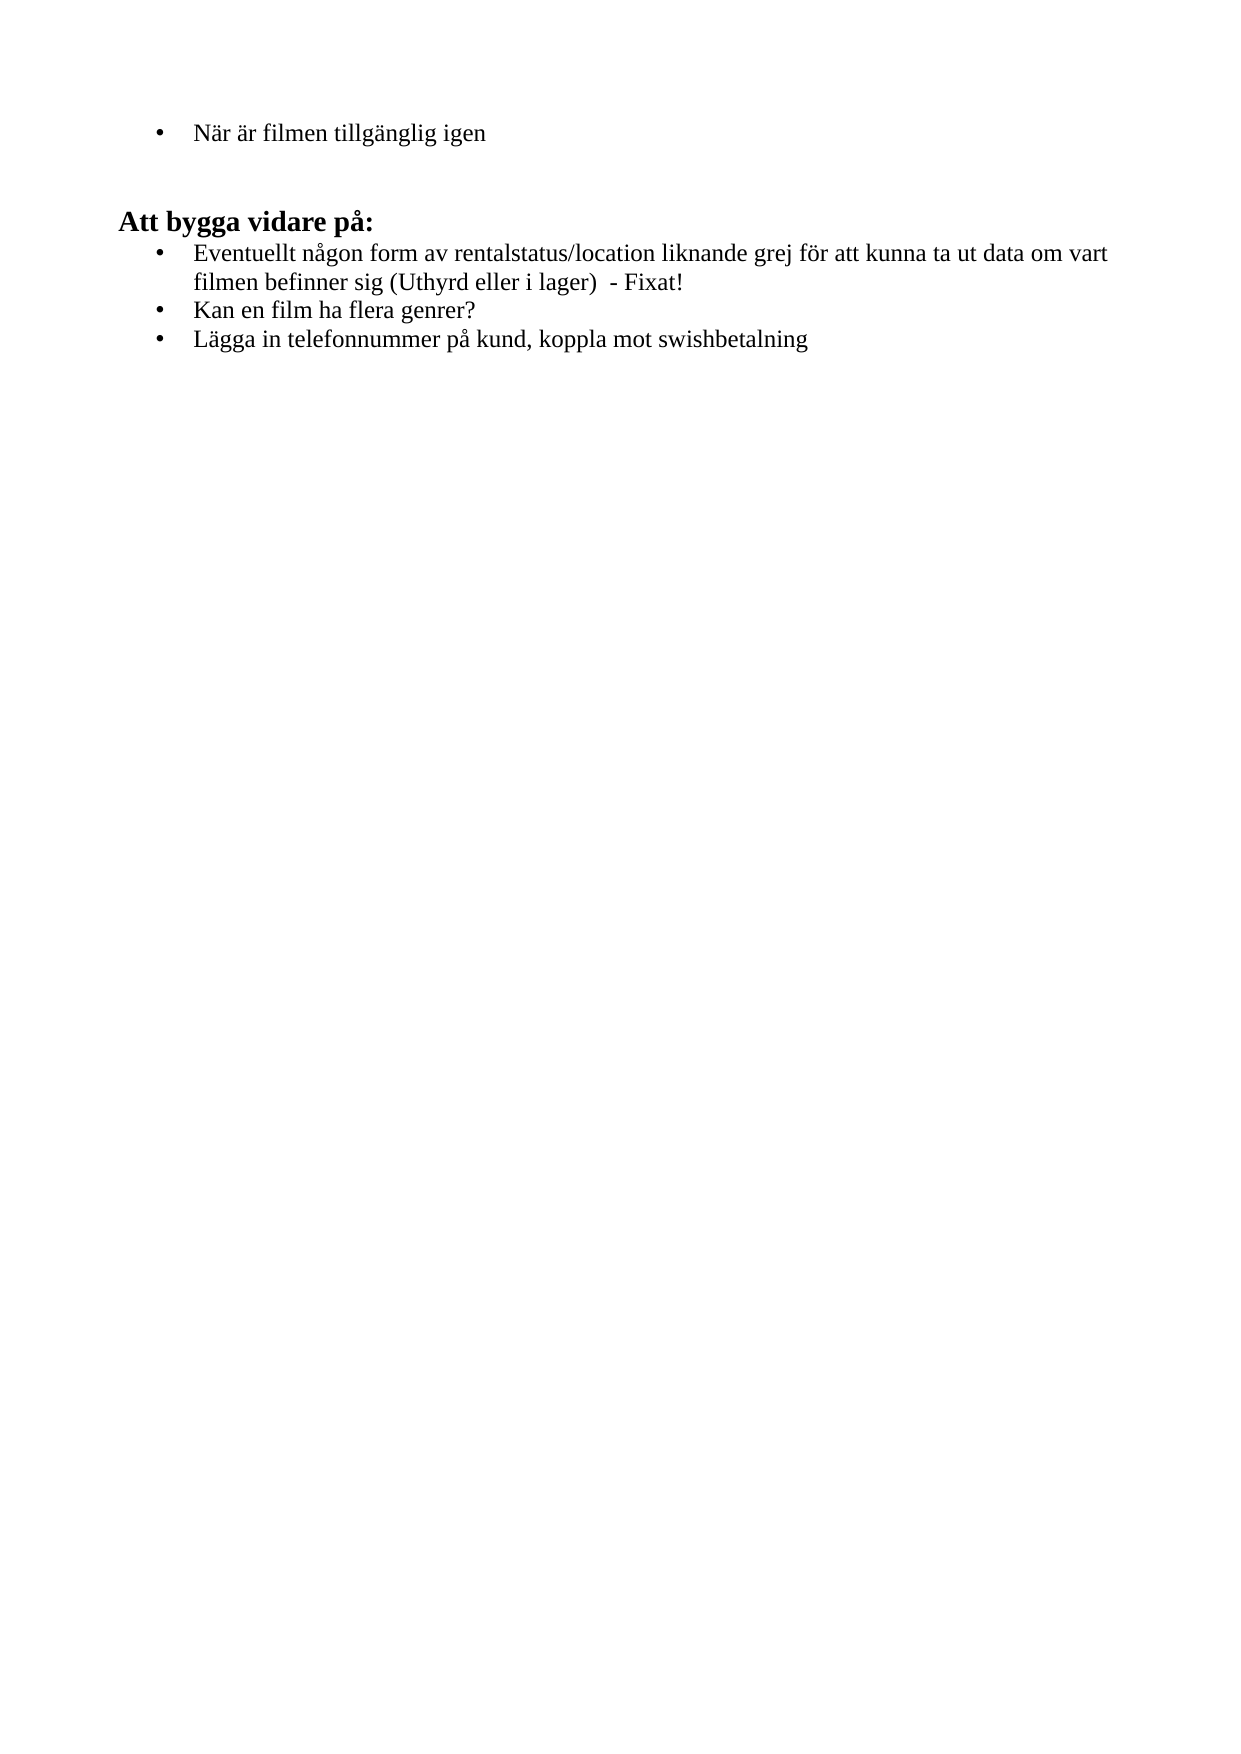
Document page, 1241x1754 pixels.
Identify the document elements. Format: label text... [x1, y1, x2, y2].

list Eventuellt någon form av rentalstatus/location liknande grej för att kunna ta ut data om vart filmen befinner sig (Uthyrd eller i lager) - Fixat! [156, 238, 1122, 295]
text Att bygga vidare på: [118, 204, 1122, 238]
list Lägga in telefonnummer på kund, koppla mot swishbetalning [156, 324, 1122, 353]
list När är filmen tillgänglig igen [156, 118, 1122, 147]
list Kan en film ha flera genrer? [156, 295, 1122, 324]
